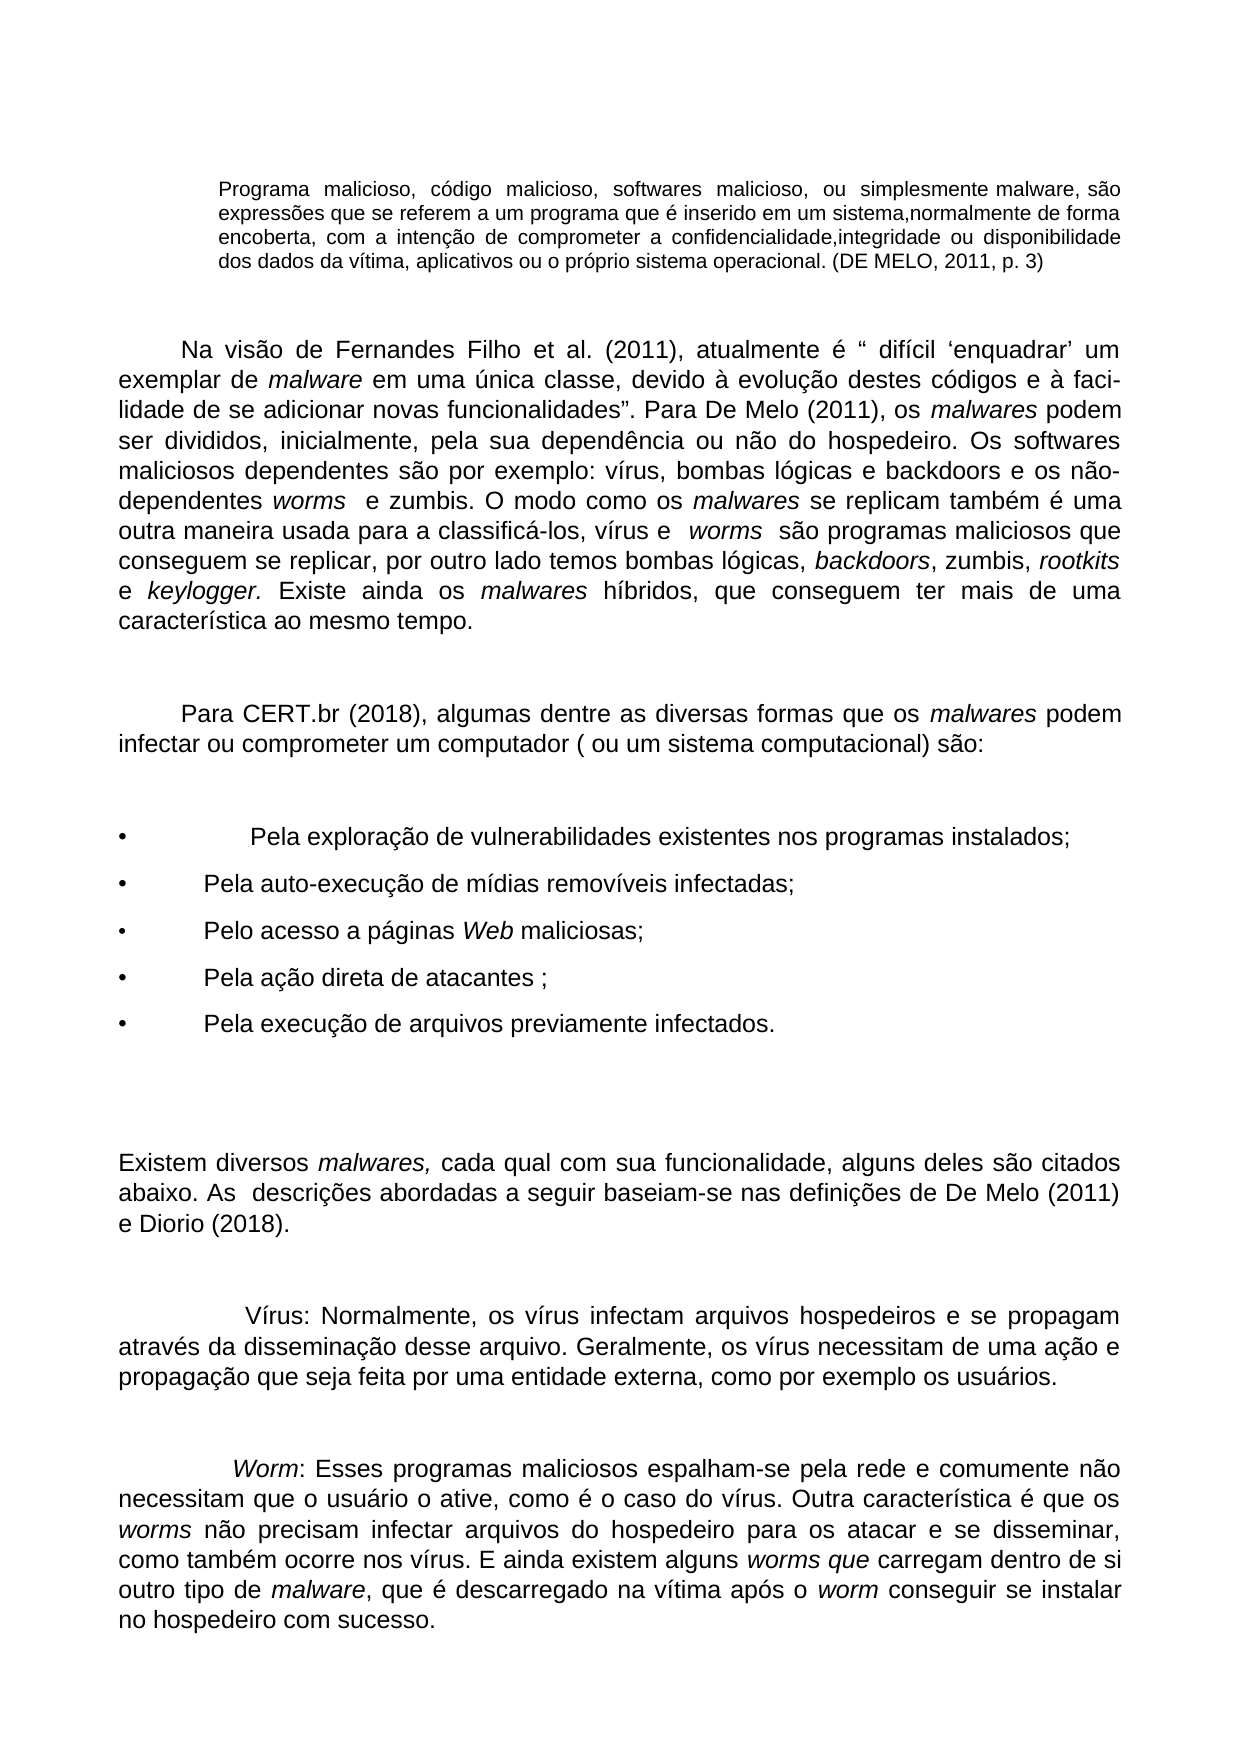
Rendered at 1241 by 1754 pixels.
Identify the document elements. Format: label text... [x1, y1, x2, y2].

text Programa malicioso, código malicioso, softwares malicioso, ou simplesmente malware, são expressões que se referem a um programa que é inserido em um sistema,normalmente de forma encoberta, com a intenção de comprometer a confidencialidade,integridade ou disponibilidade dos dados da vítima, aplicativos ou o próprio sistema operacional. (DE MELO, 2011, p. 3) [218, 177, 1122, 273]
list Pelo acesso a páginas Web maliciosas; [118, 916, 1122, 944]
text Vírus: Normalmente, os vírus infectam arquivos hospedeiros e se propagam através da disseminação desse arquivo. Geralmente, os vírus necessitam de uma ação e propagação que seja feita por uma entidade externa, como por exemplo os usuários. [118, 1301, 1122, 1390]
list Pela execução de arquivos previamente infectados. [118, 1009, 1122, 1038]
text Worm: Esses programas maliciosos espalham-se pela rede e comumente não necessitam que o usuário o ative, como é o caso do vírus. Outra característica é que os worms não precisam infectar arquivos do hospedeiro para os atacar e se disseminar, como também ocorre nos vírus. E ainda existem alguns worms que carregam dentro de si outro tipo de malware, que é descarregado na vítima após o worm conseguir se instalar no hospedeiro com sucesso. [118, 1454, 1122, 1634]
list Pela ação direta de atacantes ; [118, 962, 1122, 991]
text Na visão de Fernandes Filho et al. (2011), atualmente é “ difícil ‘enquadrar’ um exemplar de malware em uma única classe, devido à evolução destes códigos e à faci-lidade de se adicionar novas funcionalidades”. Para De Melo (2011), os malwares podem ser divididos, inicialmente, pela sua dependência ou não do hospedeiro. Os softwares maliciosos dependentes são por exemplo: vírus, bombas lógicas e backdoors e os não-dependentes worms e zumbis. O modo como os malwares se replicam também é uma outra maneira usada para a classificá-los, vírus e worms são programas maliciosos que conseguem se replicar, por outro lado temos bombas lógicas, backdoors, zumbis, rootkits e keylogger. Existe ainda os malwares híbridos, que conseguem ter mais de uma característica ao mesmo tempo. [118, 335, 1122, 635]
text Para CERT.br (2018), algumas dentre as diversas formas que os malwares podem infectar ou comprometer um computador ( ou um sistema computacional) são: [118, 699, 1122, 758]
list Pela auto-execução de mídias removíveis infectadas; [118, 869, 1122, 898]
text Existem diversos malwares, cada qual com sua funcionalidade, alguns deles são citados abaixo. As descrições abordadas a seguir baseiam-se nas definições de De Melo (2011) e Diorio (2018). [118, 1148, 1122, 1237]
list Pela exploração de vulnerabilidades existentes nos programas instalados; [118, 822, 1122, 851]
